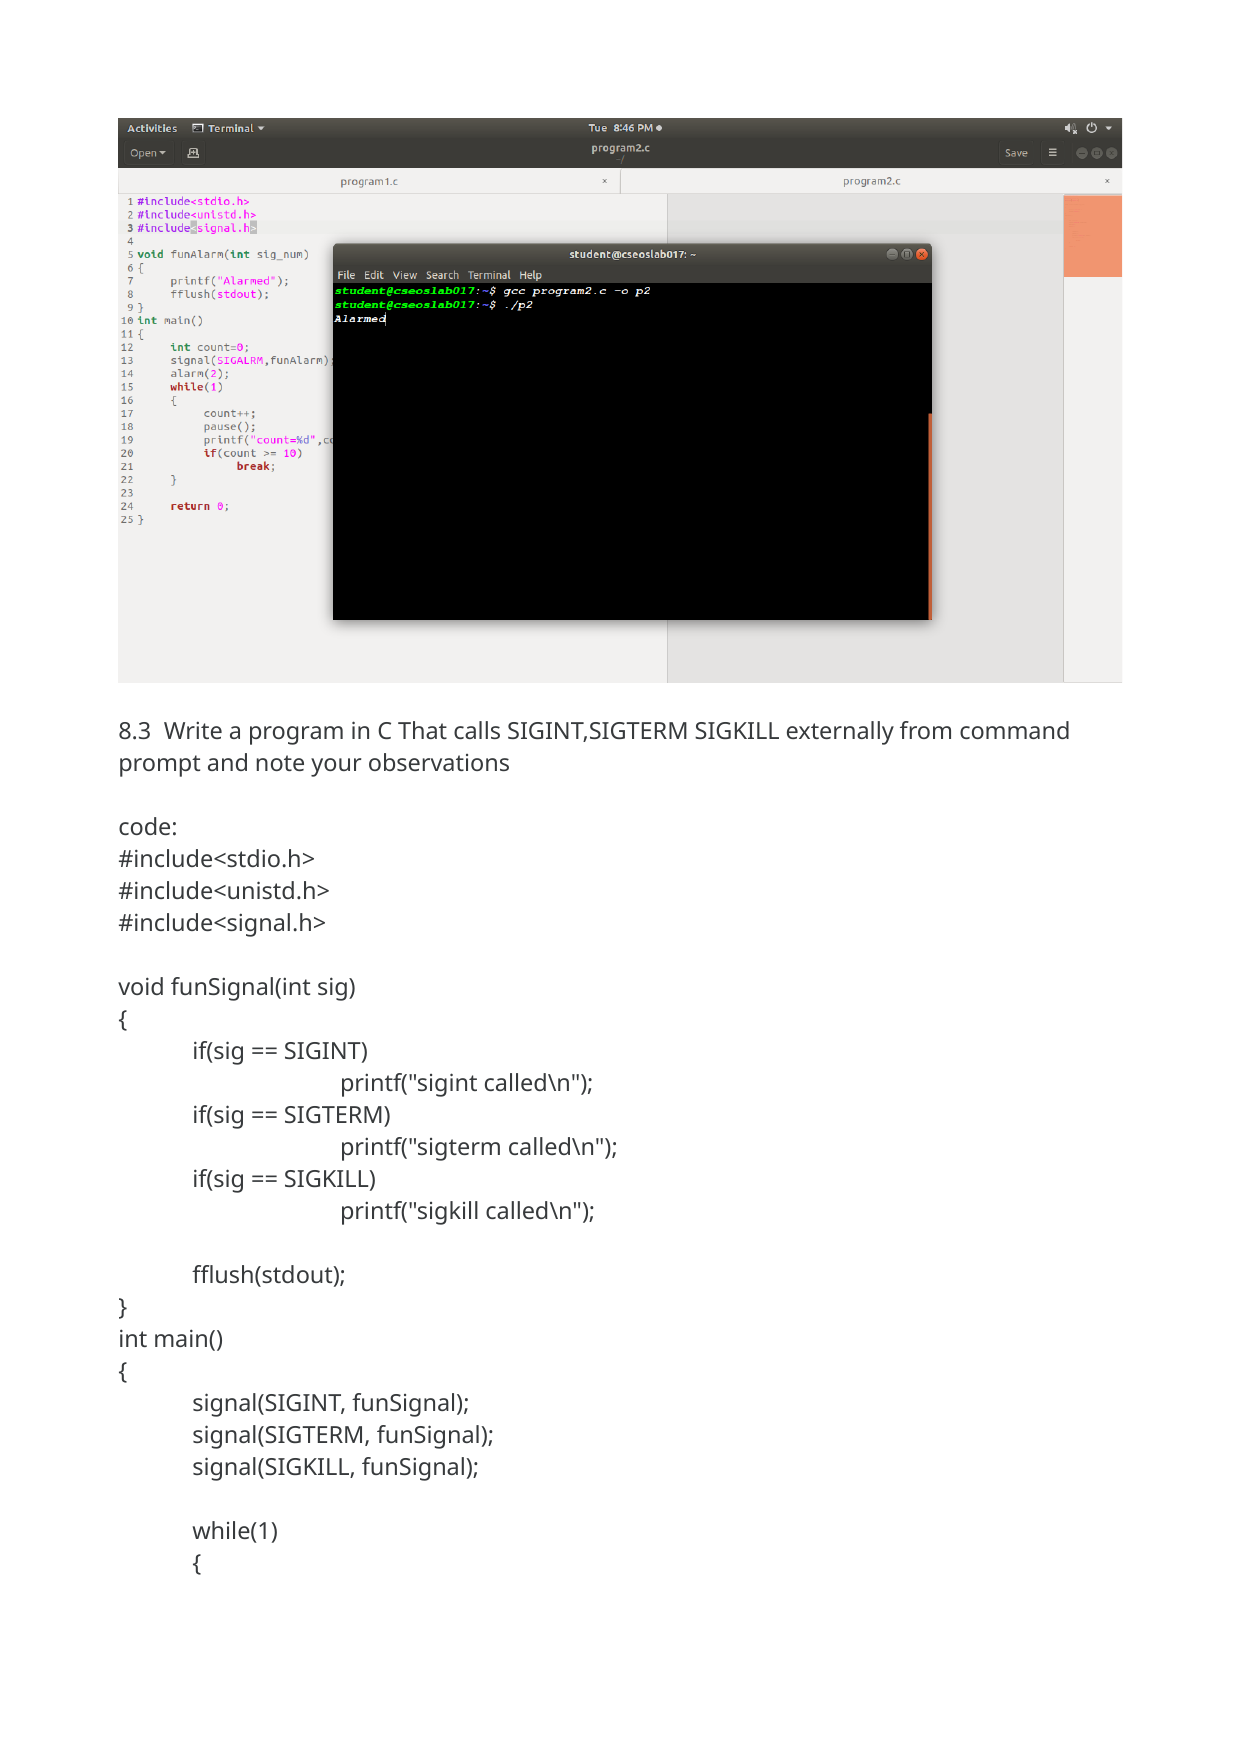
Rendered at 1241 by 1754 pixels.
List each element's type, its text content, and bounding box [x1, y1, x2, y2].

text printf("sigint called\n"); [118, 1066, 1122, 1098]
text { [118, 1354, 1122, 1386]
text { [118, 1002, 1122, 1034]
text signal(SIGTERM, funSignal); [118, 1418, 1122, 1450]
text code: [118, 810, 1122, 842]
text signal(SIGKILL, funSignal); [118, 1450, 1122, 1482]
text #include<stdio.h> [118, 842, 1122, 874]
picture [118, 118, 1123, 683]
text if(sig == SIGINT) [118, 1034, 1122, 1066]
text signal(SIGINT, funSignal); [118, 1386, 1122, 1418]
text #include<unistd.h> [118, 874, 1122, 906]
text fflush(stdout); [118, 1258, 1122, 1290]
text { [118, 1546, 1122, 1578]
text 8.3 Write a program in C That calls SIGINT,SIGTERM SIGKILL externally from command prompt and note your observations [118, 714, 1122, 778]
text printf("sigterm called\n"); [118, 1130, 1122, 1162]
text while(1) [118, 1514, 1122, 1546]
text } [118, 1290, 1122, 1322]
text #include<signal.h> [118, 906, 1122, 938]
text int main() [118, 1322, 1122, 1354]
text if(sig == SIGKILL) [118, 1162, 1122, 1194]
text if(sig == SIGTERM) [118, 1098, 1122, 1130]
text printf("sigkill called\n"); [118, 1194, 1122, 1226]
text void funSignal(int sig) [118, 970, 1122, 1002]
